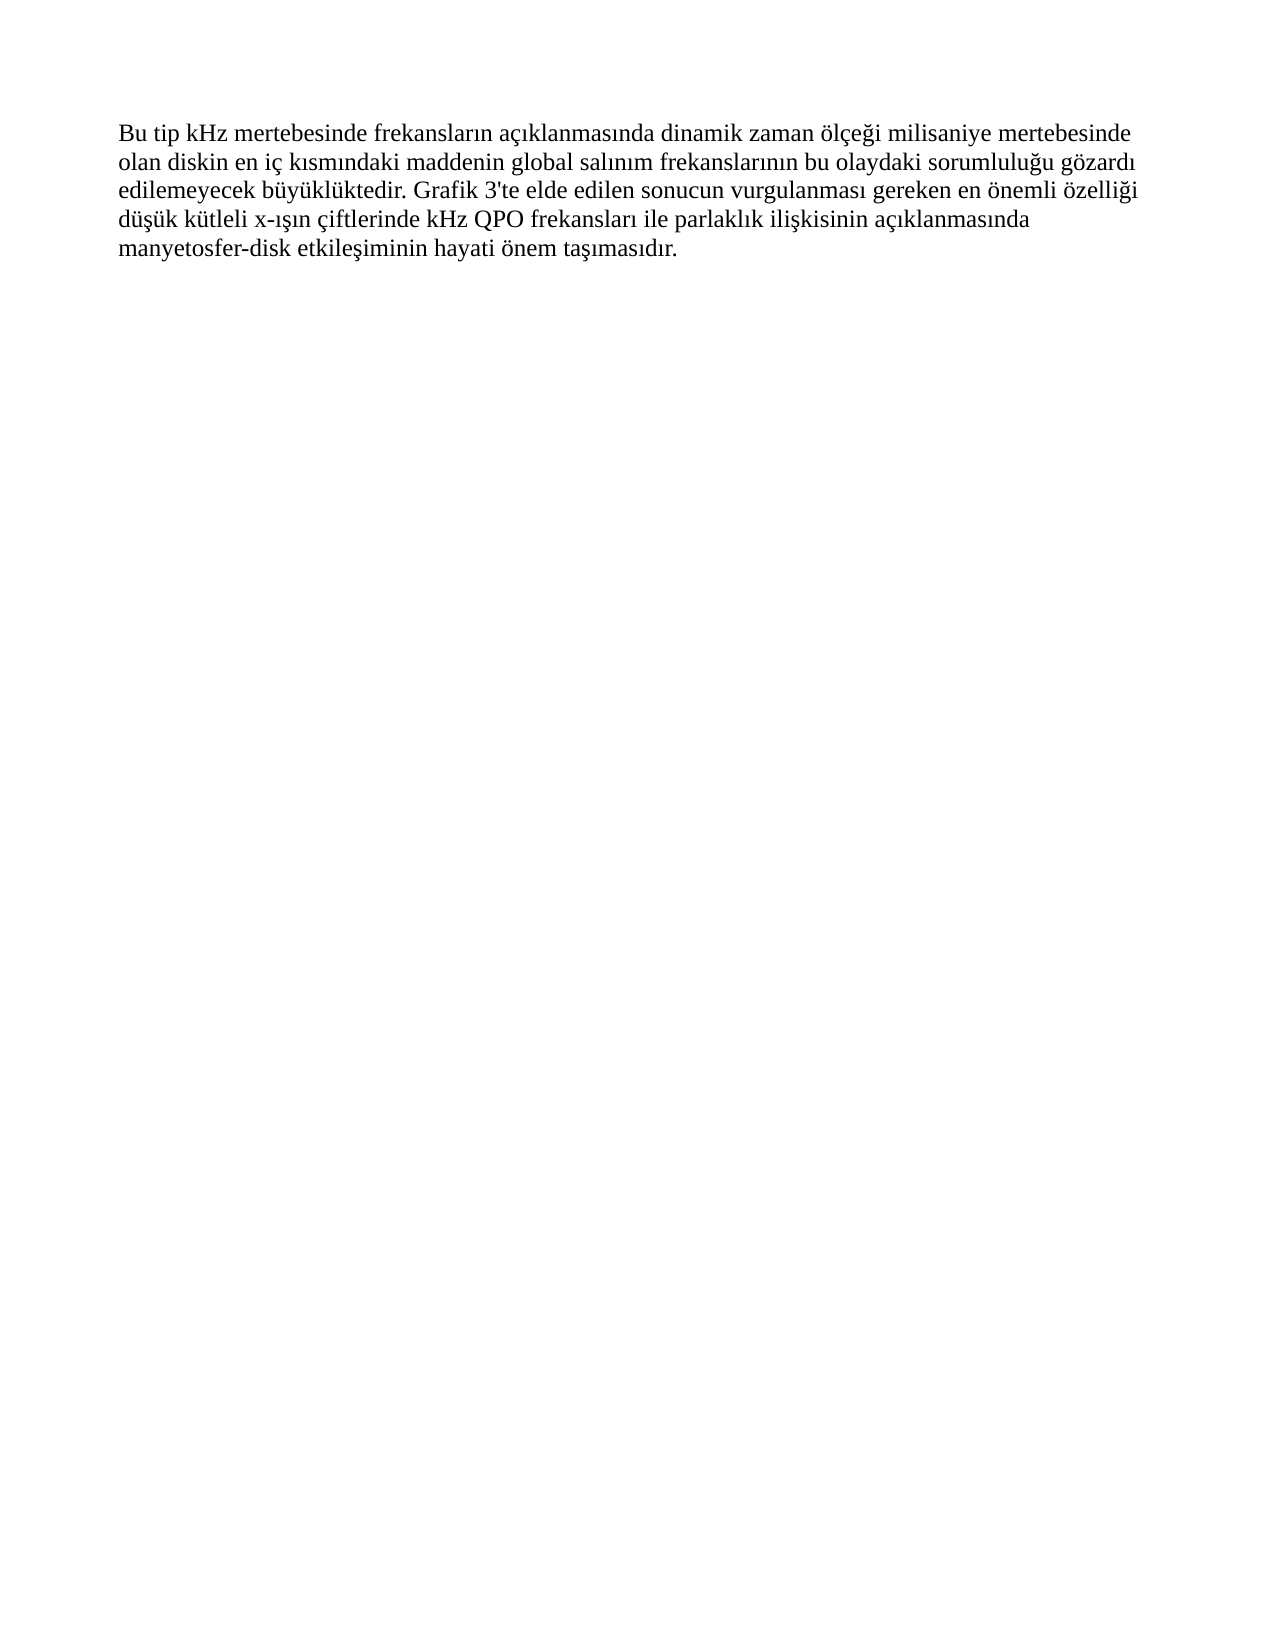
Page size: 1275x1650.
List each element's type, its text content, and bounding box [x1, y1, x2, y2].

text Bu tip kHz mertebesinde frekansların açıklanmasında dinamik zaman ölçeği milisaniye mertebesinde olan diskin en iç kısmındaki maddenin global salınım frekanslarının bu olaydaki sorumluluğu gözardı edilemeyecek büyüklüktedir. Grafik 3'te elde edilen sonucun vurgulanması gereken en önemli özelliği düşük kütleli x-ışın çiftlerinde kHz QPO frekansları ile parlaklık ilişkisinin açıklanmasında manyetosfer-disk etkileşiminin hayati önem taşımasıdır. [118, 118, 1157, 262]
